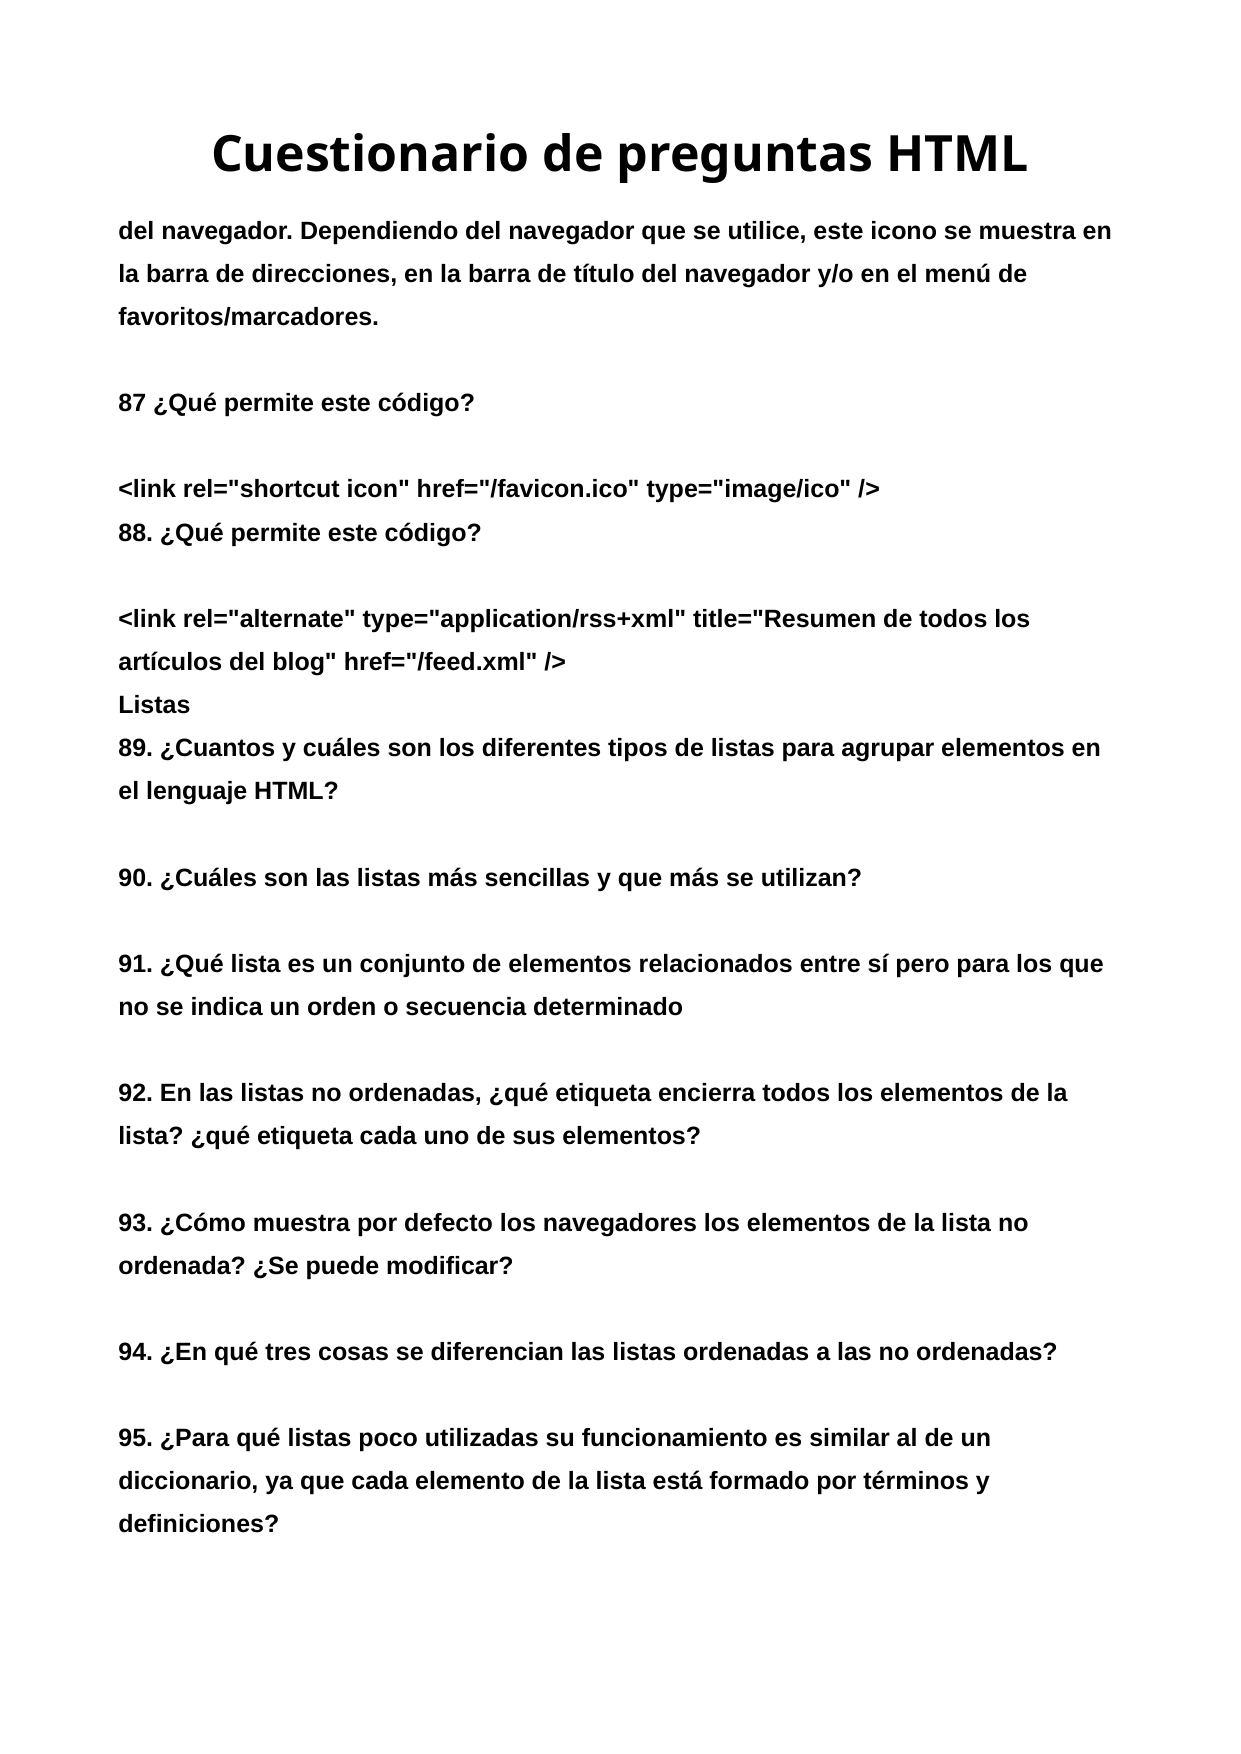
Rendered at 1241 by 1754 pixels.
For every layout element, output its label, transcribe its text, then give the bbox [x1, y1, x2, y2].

text 90. ¿Cuáles son las listas más sencillas y que más se utilizan? [118, 863, 1122, 891]
text 94. ¿En qué tres cosas se diferencian las listas ordenadas a las no ordenadas? [118, 1337, 1122, 1366]
text del navegador. Dependiendo del navegador que se utilice, este icono se muestra en la barra de direcciones, en la barra de título del navegador y/o en el menú de favoritos/marcadores. [118, 216, 1122, 331]
text 87 ¿Qué permite este código? [118, 388, 1122, 417]
text <link rel="alternate" type="application/rss+xml" title="Resumen de todos los artículos del blog" href="/feed.xml" /> [118, 604, 1122, 676]
text Listas [118, 690, 1122, 719]
text 95. ¿Para qué listas poco utilizadas su funcionamiento es similar al de un diccionario, ya que cada elemento de la lista está formado por términos y definiciones? [118, 1423, 1122, 1538]
text 89. ¿Cuantos y cuáles son los diferentes tipos de listas para agrupar elementos en el lenguaje HTML? [118, 733, 1122, 805]
text <link rel="shortcut icon" href="/favicon.ico" type="image/ico" /> [118, 474, 1122, 503]
text 93. ¿Cómo muestra por defecto los navegadores los elementos de la lista no ordenada? ¿Se puede modificar? [118, 1208, 1122, 1279]
text 92. En las listas no ordenadas, ¿qué etiqueta encierra todos los elementos de la lista? ¿qué etiqueta cada uno de sus elementos? [118, 1078, 1122, 1150]
text 88. ¿Qué permite este código? [118, 518, 1122, 546]
text 91. ¿Qué lista es un conjunto de elementos relacionados entre sí pero para los que no se indica un orden o secuencia determinado [118, 949, 1122, 1021]
